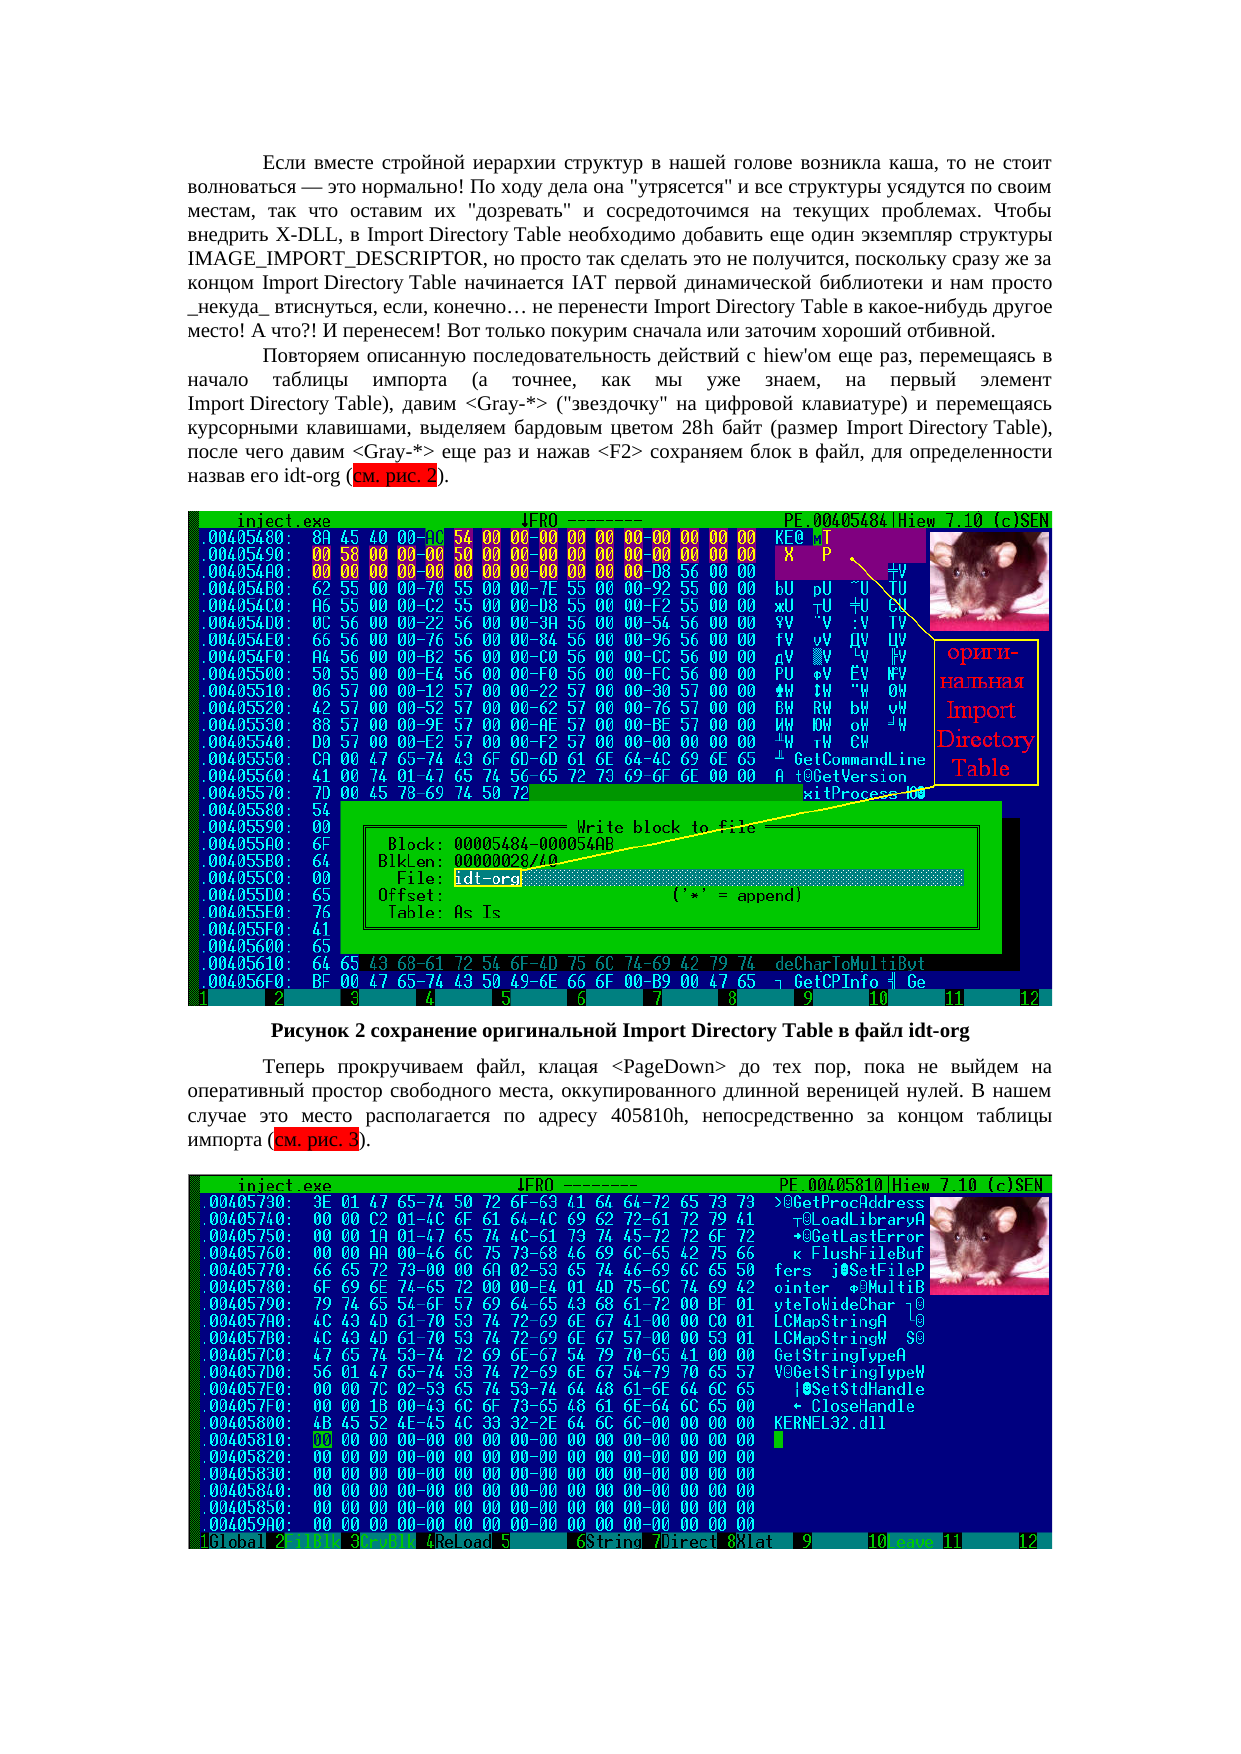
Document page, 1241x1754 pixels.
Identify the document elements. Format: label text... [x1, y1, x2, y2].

text Рисунок 2 сохранение оригинальной Import Directory Table в файл idt-org [187, 1018, 1053, 1042]
picture [188, 1174, 1053, 1549]
text Если вместе стройной иерархии структур в нашей голове возникла каша, то не стоит волноваться — это нормально! По ходу дела она "утрясется" и все структуры усядутся по своим местам, так что оставим их "дозревать" и сосредоточимся на текущих проблемах. Чтобы внедрить X-DLL, в Import Directory Table необходимо добавить еще один экземпляр структуры IMAGE_IMPORT_DESCRIPTOR, но просто так сделать это не получится, поскольку сразу же за концом Import Directory Table начинается IAT первой динамической библиотеки и нам просто _некуда_ втиснуться, если, конечно… не перенести Import Directory Table в какое-нибудь другое место! А что?! И перенесем! Вот только покурим сначала или заточим хороший отбивной. [187, 150, 1053, 342]
text Повторяем описанную последовательность действий с hiew'ом еще раз, перемещаясь в начало таблицы импорта (а точнее, как мы уже знаем, на первый элемент Import Directory Table), давим <Gray-*> ("звездочку" на цифровой клавиатуре) и перемещаясь курсорными клавишами, выделяем бардовым цветом 28h байт (размер Import Directory Table), после чего давим <Gray-*> еще раз и нажав <F2> сохраняем блок в файл, для определенности назвав его idt-org (см. рис. 2). [187, 342, 1053, 487]
text Теперь прокручиваем файл, клацая <PageDown> до тех пор, пока не выйдем на оперативный простор свободного места, оккупированного длинной вереницей нулей. В нашем случае это место располагается по адресу 405810h, непосредственно за концом таблицы импорта (см. рис. 3). [187, 1054, 1053, 1151]
picture [188, 511, 1053, 1006]
